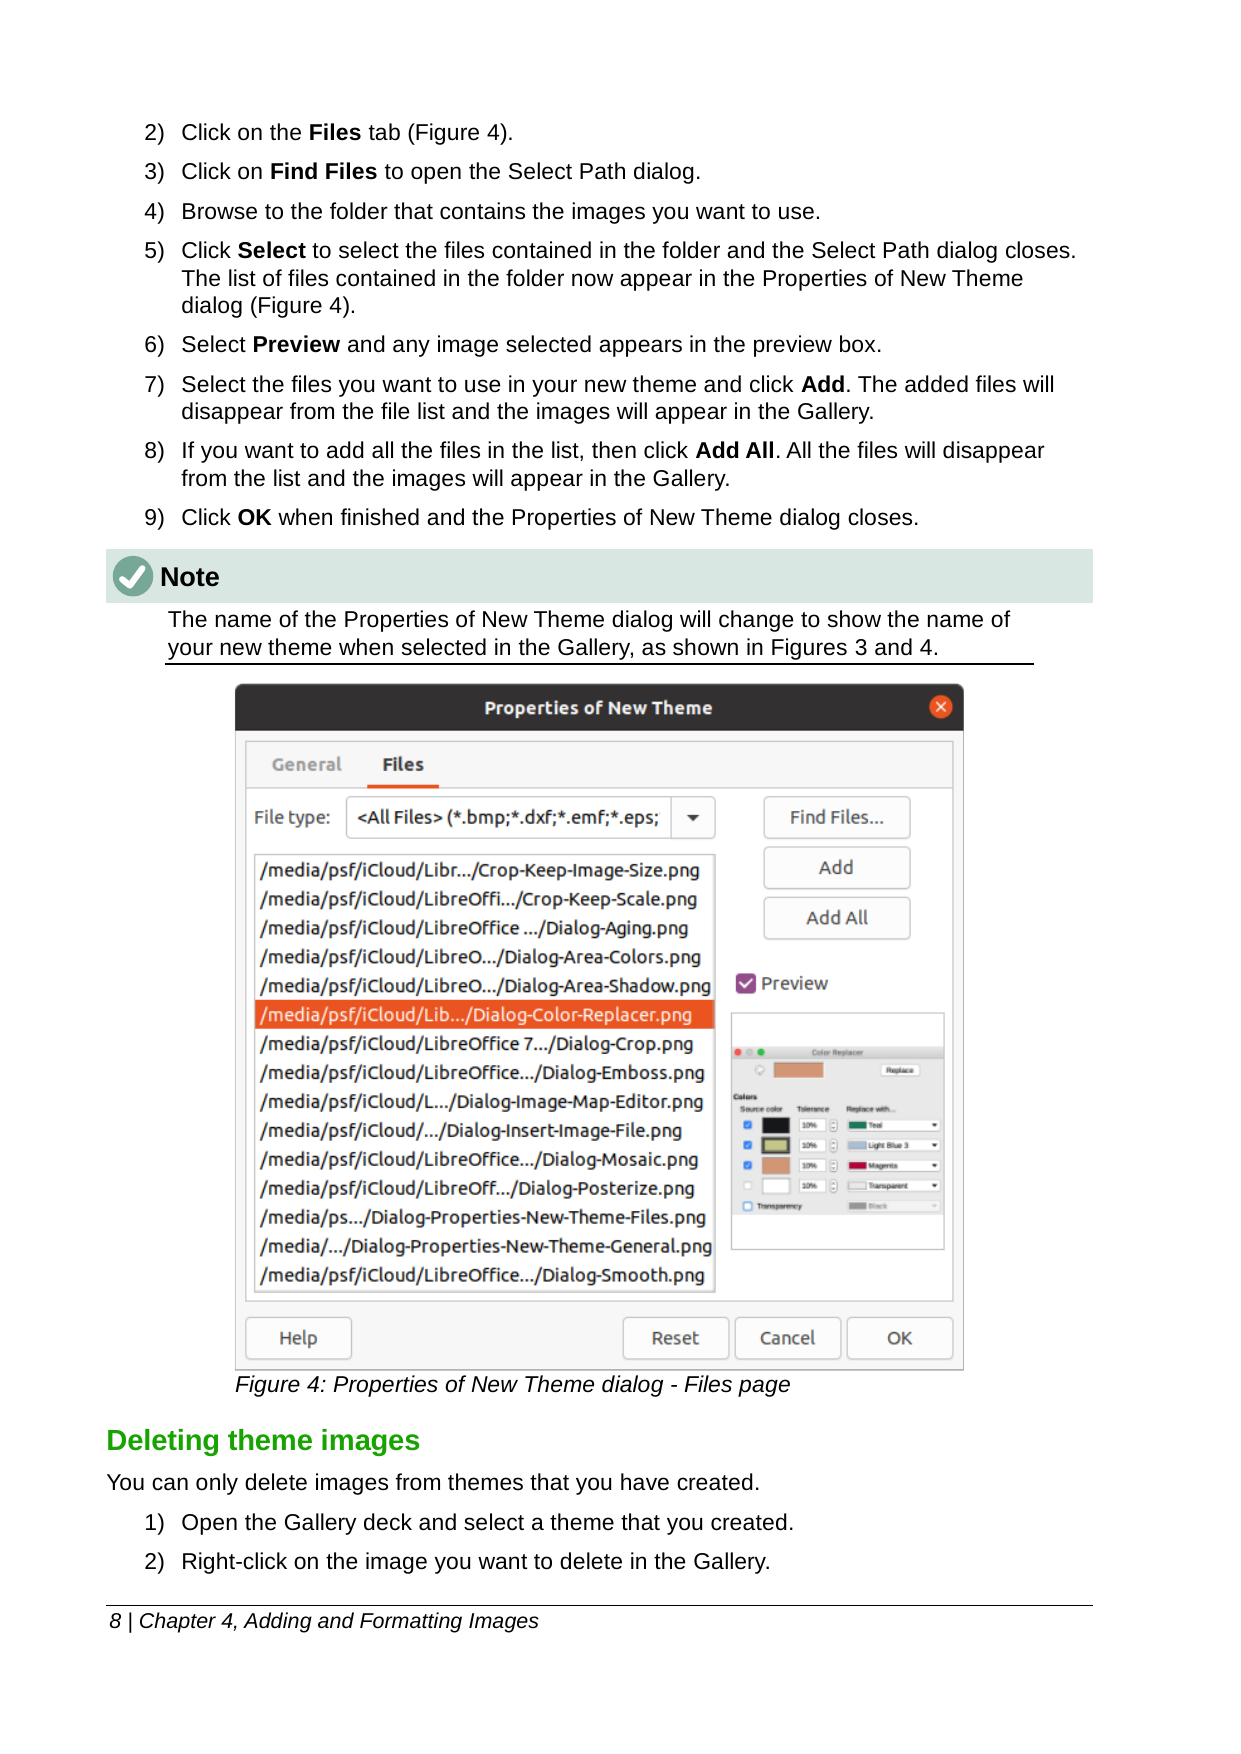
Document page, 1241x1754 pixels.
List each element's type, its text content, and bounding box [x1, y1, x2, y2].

list If you want to add all the files in the list, then click Add All. All the files will disappear from the list and the images will appear in the Gallery. [164, 437, 1093, 491]
list Click OK when finished and the Properties of New Theme dialog closes. [164, 503, 1093, 531]
text The name of the Properties of New Theme dialog will change to show the name of your new theme when selected in the Gallery, as shown in Figures 3 and 4. [164, 603, 1034, 665]
list Open the Gallery deck and select a theme that you created. [164, 1508, 1093, 1535]
text Figure 4: Properties of New Theme dialog - Files page [235, 1371, 964, 1397]
list Click on Find Files to open the Select Path dialog. [164, 158, 1093, 185]
text You can only delete images from themes that you have created. [106, 1468, 1093, 1496]
list Right-click on the image you want to delete in the Gallery. [164, 1548, 1093, 1575]
list Select Preview and any image selected appears in the preview box. [164, 331, 1093, 358]
subtitle Deleting theme images [106, 1422, 1093, 1456]
picture [234, 683, 964, 1371]
list Click on the Files tab (Figure 4). [164, 118, 1093, 145]
list Click Select to select the files contained in the folder and the Select Path dialog closes. The list of files contained in the folder now appear in the Properties of New Theme dialog (Figure 4). [164, 237, 1093, 318]
list Select the files you want to use in your new theme and click Add. The added files will disappear from the file list and the images will appear in the Gallery. [164, 370, 1093, 424]
list Browse to the folder that contains the images you want to use. [164, 197, 1093, 224]
subtitle Note [106, 549, 1093, 603]
